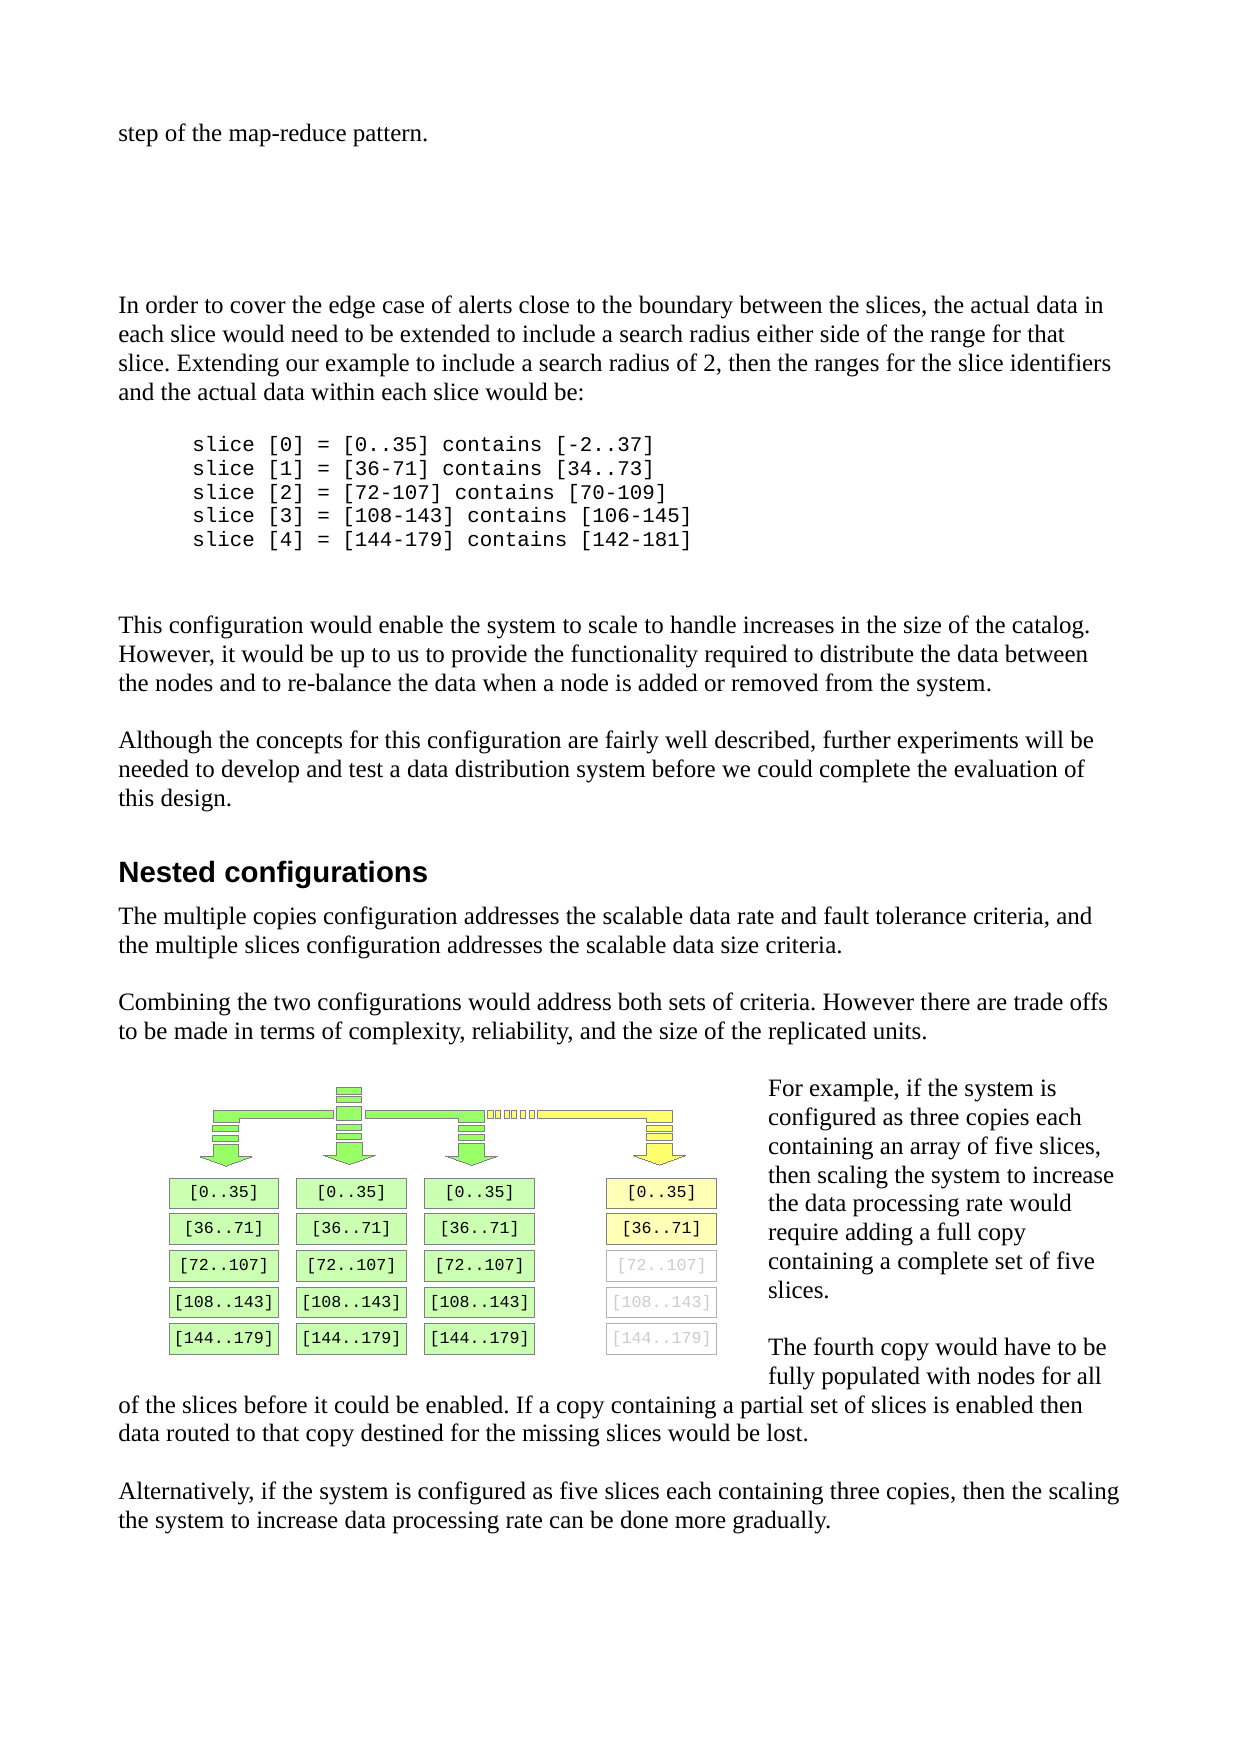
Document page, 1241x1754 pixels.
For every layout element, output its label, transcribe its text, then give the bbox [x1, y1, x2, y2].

text slice [3] = [108-143] contains [106-145] [192, 505, 1122, 529]
text For example, if the system is configured as three copies each containing an array of five slices, then scaling the system to increase the data processing rate would require adding a full copy containing a complete set of five slices. [768, 1073, 1122, 1303]
text slice [4] = [144-179] contains [142-181] [192, 529, 1122, 553]
text slice [1] = [36-71] contains [34..73] [192, 458, 1122, 482]
subtitle Nested configurations [118, 855, 1122, 888]
text The multiple copies configuration addresses the scalable data rate and fault tolerance criteria, and the multiple slices configuration addresses the scalable data size criteria. [118, 901, 1122, 958]
text This configuration would enable the system to scale to handle increases in the size of the catalog. However, it would be up to us to provide the functionality required to distribute the data between the nodes and to re-balance the data when a node is added or removed from the system. [118, 610, 1122, 696]
text step of the map-reduce pattern. [118, 118, 1122, 147]
text The fourth copy would have to be fully populated with nodes for all of the slices before it could be enabled. If a copy containing a partial set of slices is enabled then data routed to that copy destined for the missing slices would be lost. [118, 1332, 1122, 1447]
text Although the concepts for this configuration are fairly well described, further experiments will be needed to develop and test a data distribution system before we could complete the evaluation of this design. [118, 725, 1122, 811]
text Alternatively, if the system is configured as five slices each containing three copies, then the scaling the system to increase data processing rate can be done more gradually. [118, 1476, 1122, 1533]
text In order to cover the edge case of alerts close to the boundary between the slices, the actual data in each slice would need to be extended to include a search radius either side of the range for that slice. Extending our example to include a search radius of 2, then the ranges for the slice identifiers and the actual data within each slice would be: [118, 291, 1122, 406]
text Combining the two configurations would address both sets of criteria. However there are trade offs to be made in terms of complexity, reliability, and the size of the replicated units. [118, 987, 1122, 1045]
text slice [0] = [0..35] contains [-2..37] [192, 434, 1122, 458]
text slice [2] = [72-107] contains [70-109] [192, 482, 1122, 505]
